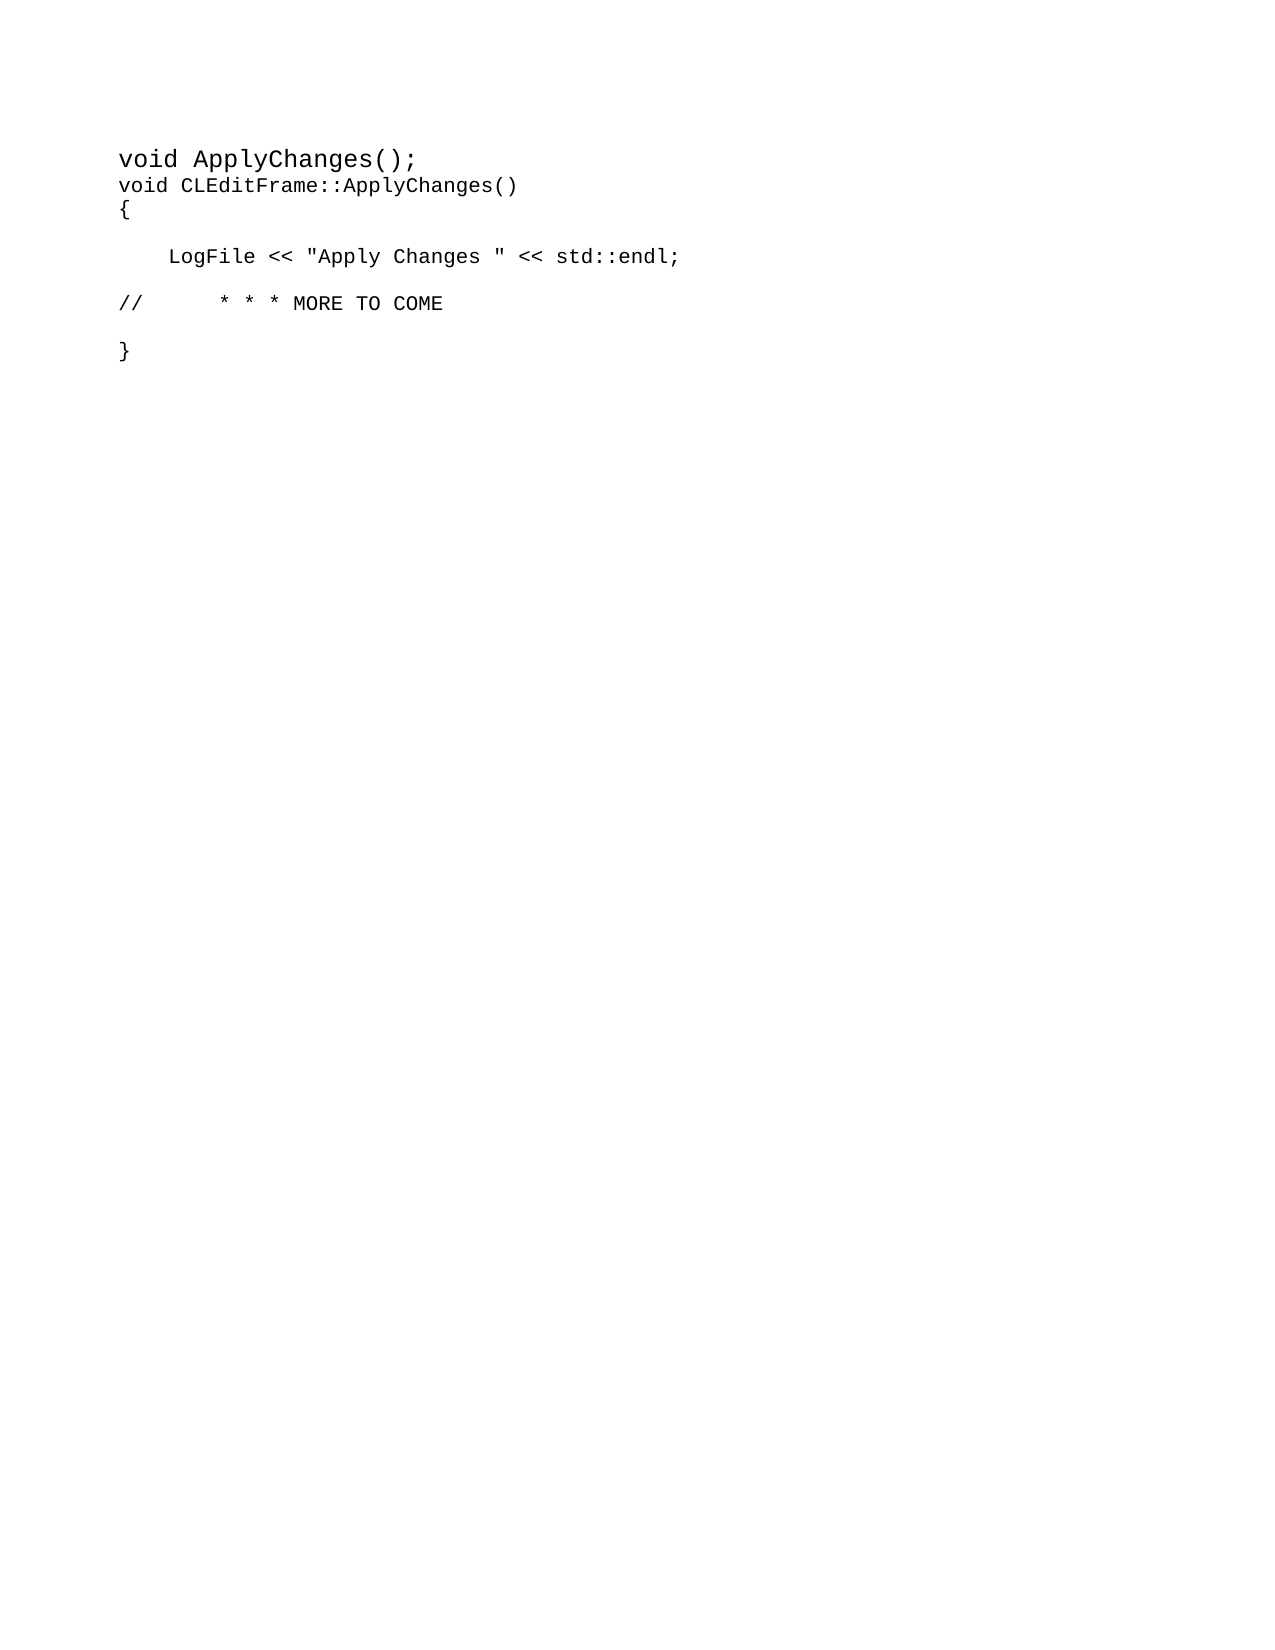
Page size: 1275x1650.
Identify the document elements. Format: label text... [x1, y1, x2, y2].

text LogFile << "Apply Changes " << std::endl; [118, 246, 1157, 269]
text void CLEditFrame::ApplyChanges() [118, 175, 1157, 198]
text } [118, 340, 1157, 364]
text void ApplyChanges(); [118, 146, 1157, 175]
text { [118, 198, 1157, 222]
text // * * * MORE TO COME [118, 293, 1157, 317]
